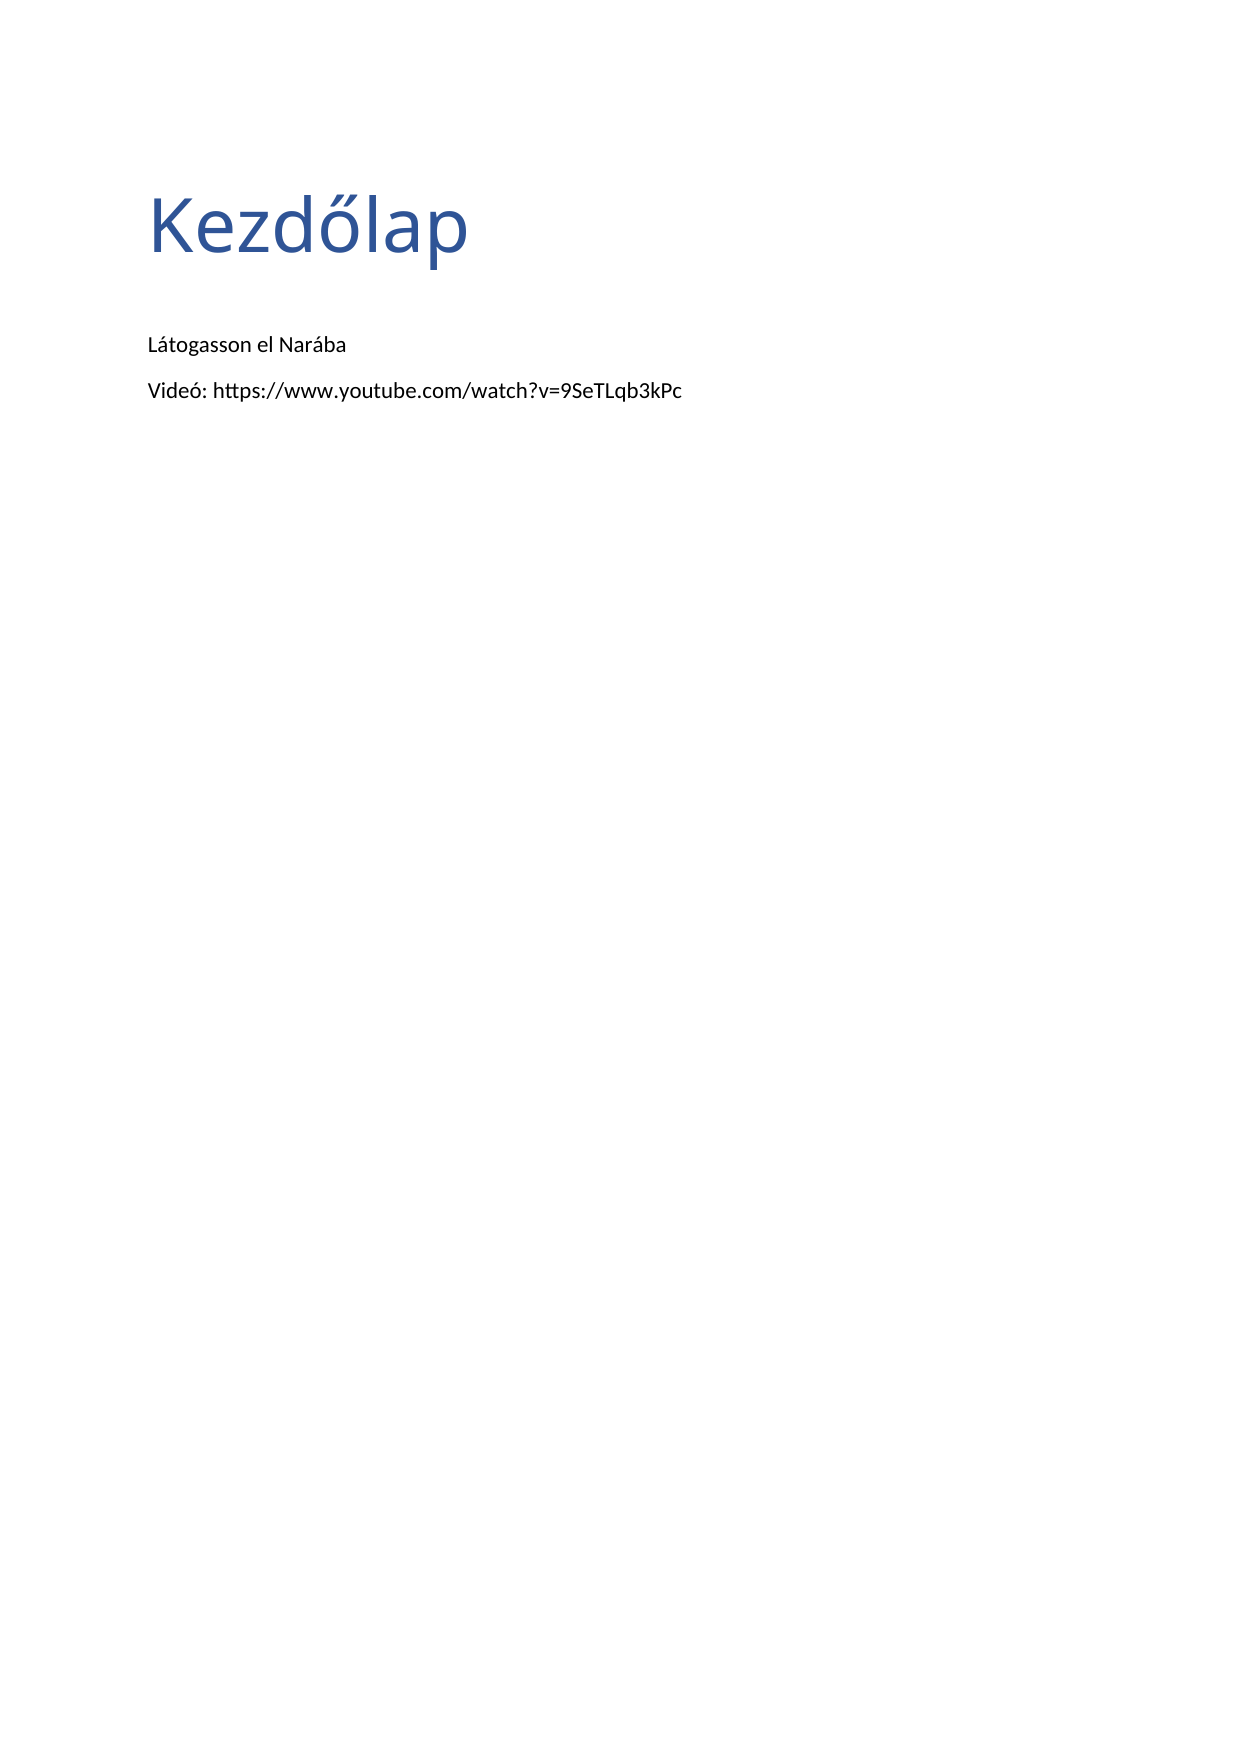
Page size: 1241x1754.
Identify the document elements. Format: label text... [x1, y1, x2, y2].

text Videó: https://www.youtube.com/watch?v=9SeTLqb3kPc [148, 377, 1093, 405]
subtitle Kezdőlap [148, 173, 1093, 275]
text Látogasson el Narába [148, 330, 1093, 358]
